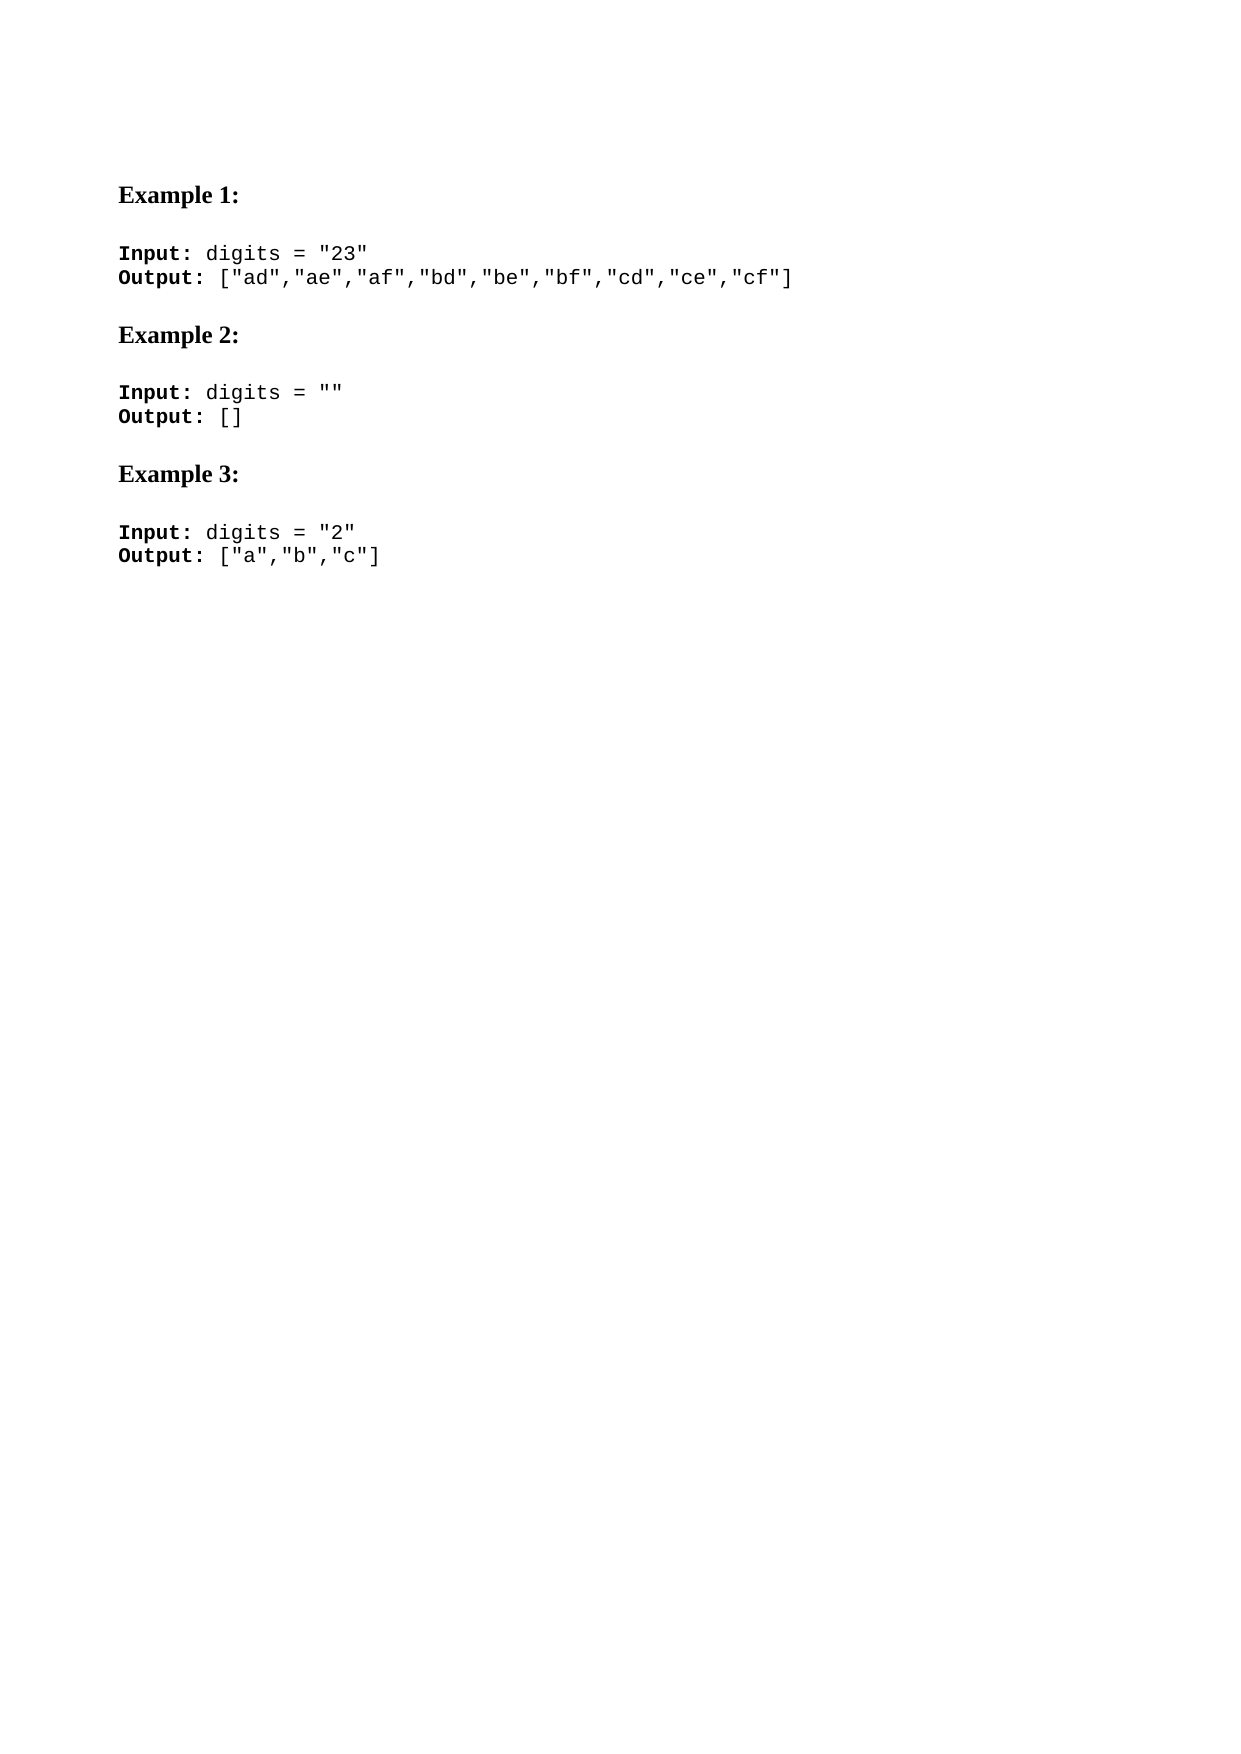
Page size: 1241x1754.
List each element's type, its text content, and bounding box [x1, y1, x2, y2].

text Input: digits = "" [118, 382, 1122, 406]
text Input: digits = "23" [118, 243, 1122, 267]
text Input: digits = "2" [118, 522, 1122, 545]
text Example 1: [118, 181, 1122, 209]
text Output: [] [118, 406, 1122, 430]
text Example 3: [118, 459, 1122, 488]
text Output: ["a","b","c"] [118, 545, 1122, 569]
text Output: ["ad","ae","af","bd","be","bf","cd","ce","cf"] [118, 267, 1122, 290]
text Example 2: [118, 320, 1122, 349]
